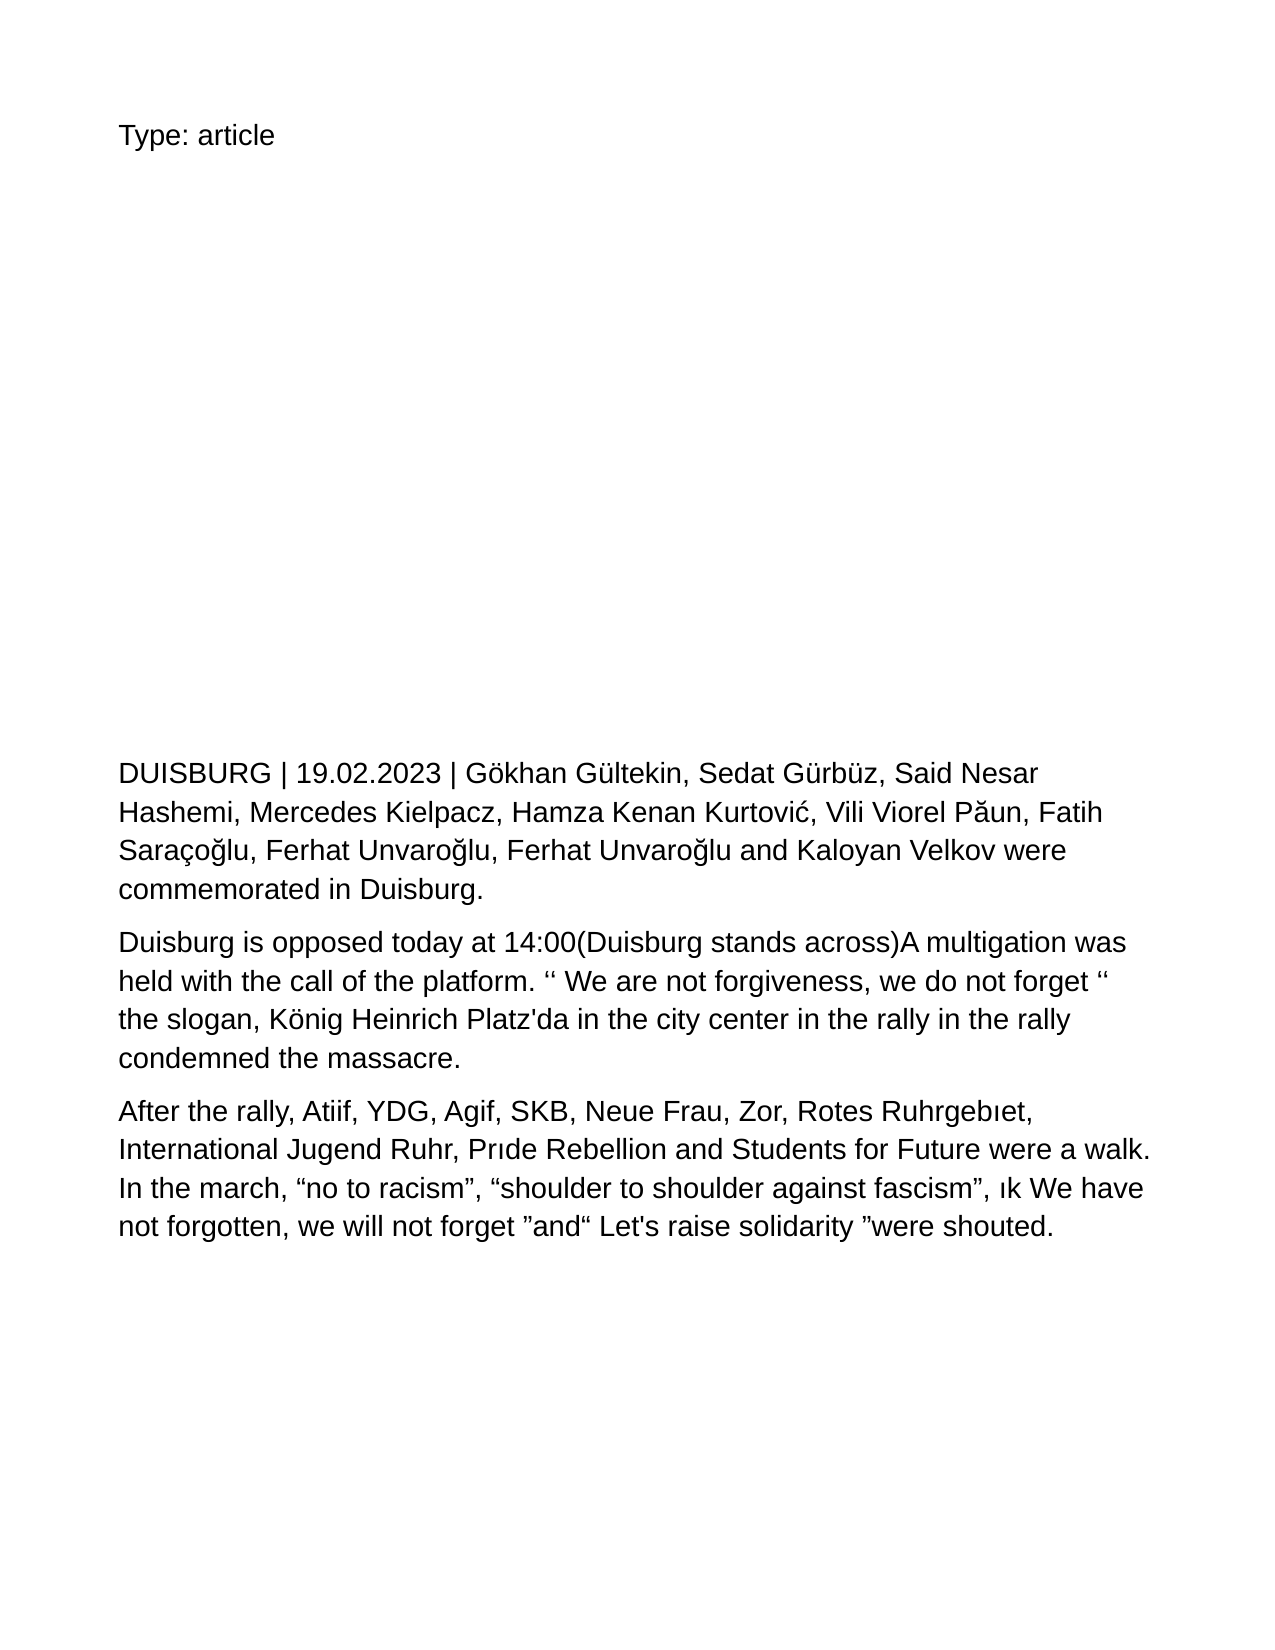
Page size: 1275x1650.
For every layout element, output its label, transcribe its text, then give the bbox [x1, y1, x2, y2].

text Type: article [118, 118, 1157, 152]
text Duisburg is opposed today at 14:00(Duisburg stands across)A multigation was held with the call of the platform. ‘‘ We are not forgiveness, we do not forget ‘‘ the slogan, König Heinrich Platz'da in the city center in the rally in the rally condemned the massacre. [118, 925, 1157, 1074]
text After the rally, Atiif, YDG, Agif, SKB, Neue Frau, Zor, Rotes Ruhrgebıet, International Jugend Ruhr, Prıde Rebellion and Students for Future were a walk. In the march, “no to racism”, “shoulder to shoulder against fascism”, ık We have not forgotten, we will not forget ”and“ Let's raise solidarity ”were shouted. [118, 1094, 1157, 1243]
text DUISBURG | 19.02.2023 | Gökhan Gültekin, Sedat Gürbüz, Said Nesar Hashemi, Mercedes Kielpacz, Hamza Kenan Kurtović, Vili Viorel Păun, Fatih Saraçoğlu, Ferhat Unvaroğlu, Ferhat Unvaroğlu and Kaloyan Velkov were commemorated in Duisburg. [118, 171, 1157, 906]
